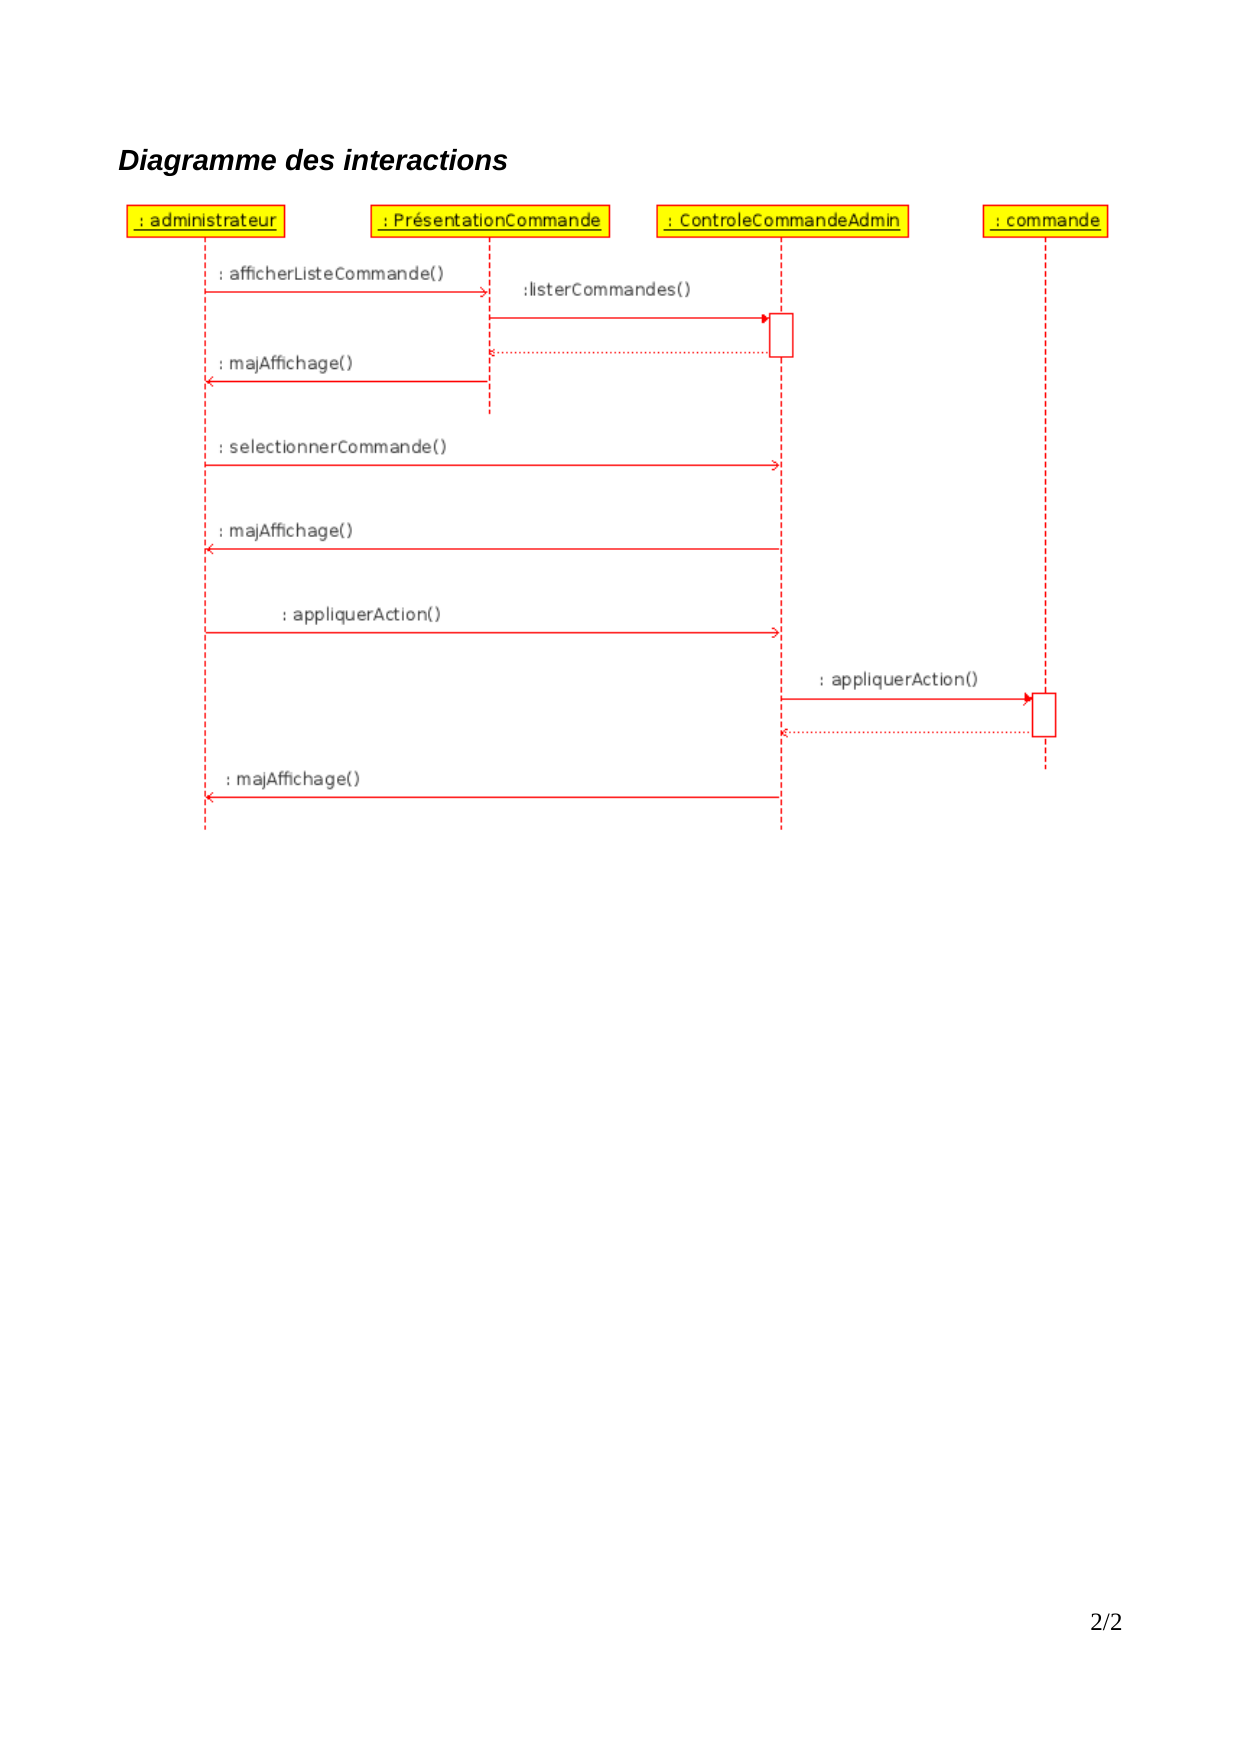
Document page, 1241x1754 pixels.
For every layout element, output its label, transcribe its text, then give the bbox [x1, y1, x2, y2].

picture [118, 189, 1123, 856]
subtitle Diagramme des interactions [118, 143, 1122, 177]
